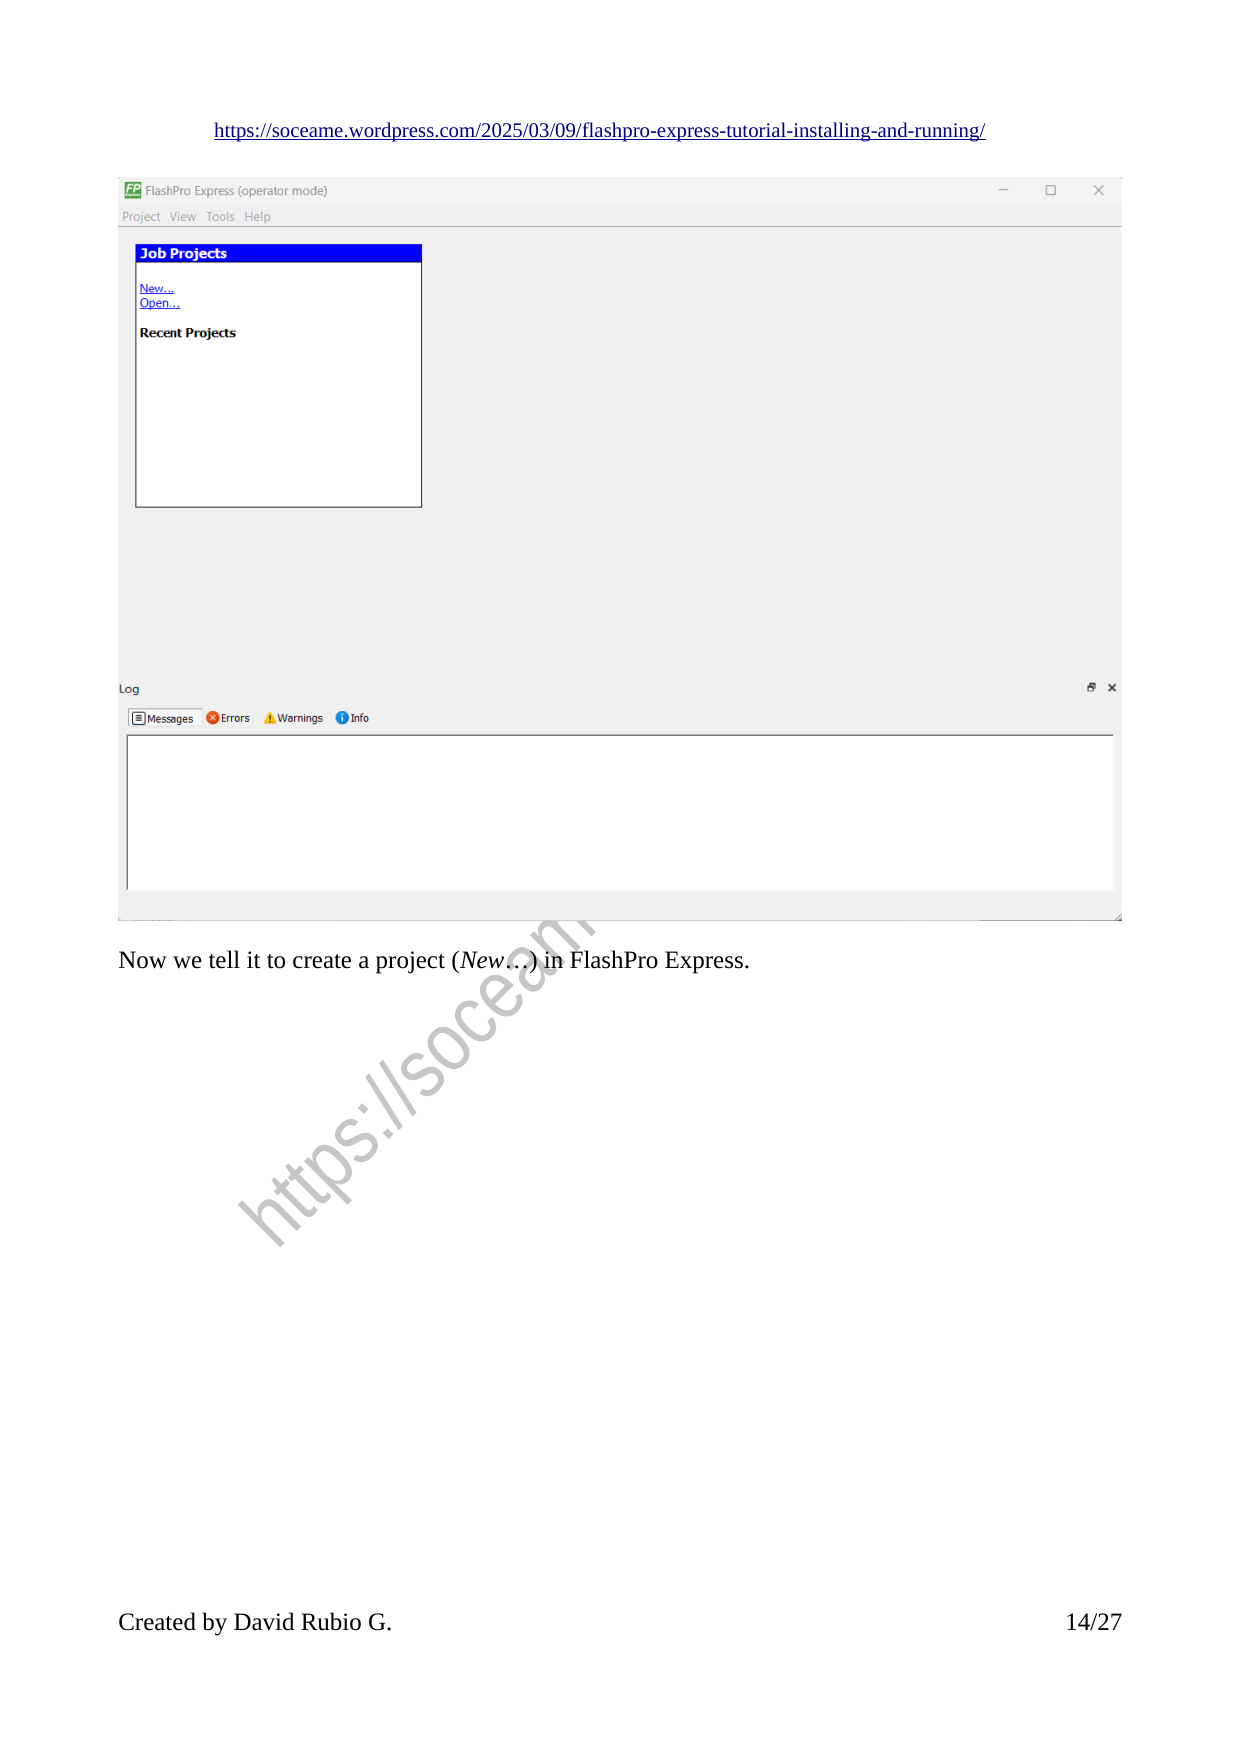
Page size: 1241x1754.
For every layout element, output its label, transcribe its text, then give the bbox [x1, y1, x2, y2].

text Now we tell it to create a project (New…) in FlashPro Express. [550, 945, 1122, 974]
text Now we tell it to create a project (New…) in FlashPro Express. [118, 945, 552, 974]
picture [118, 177, 1122, 921]
